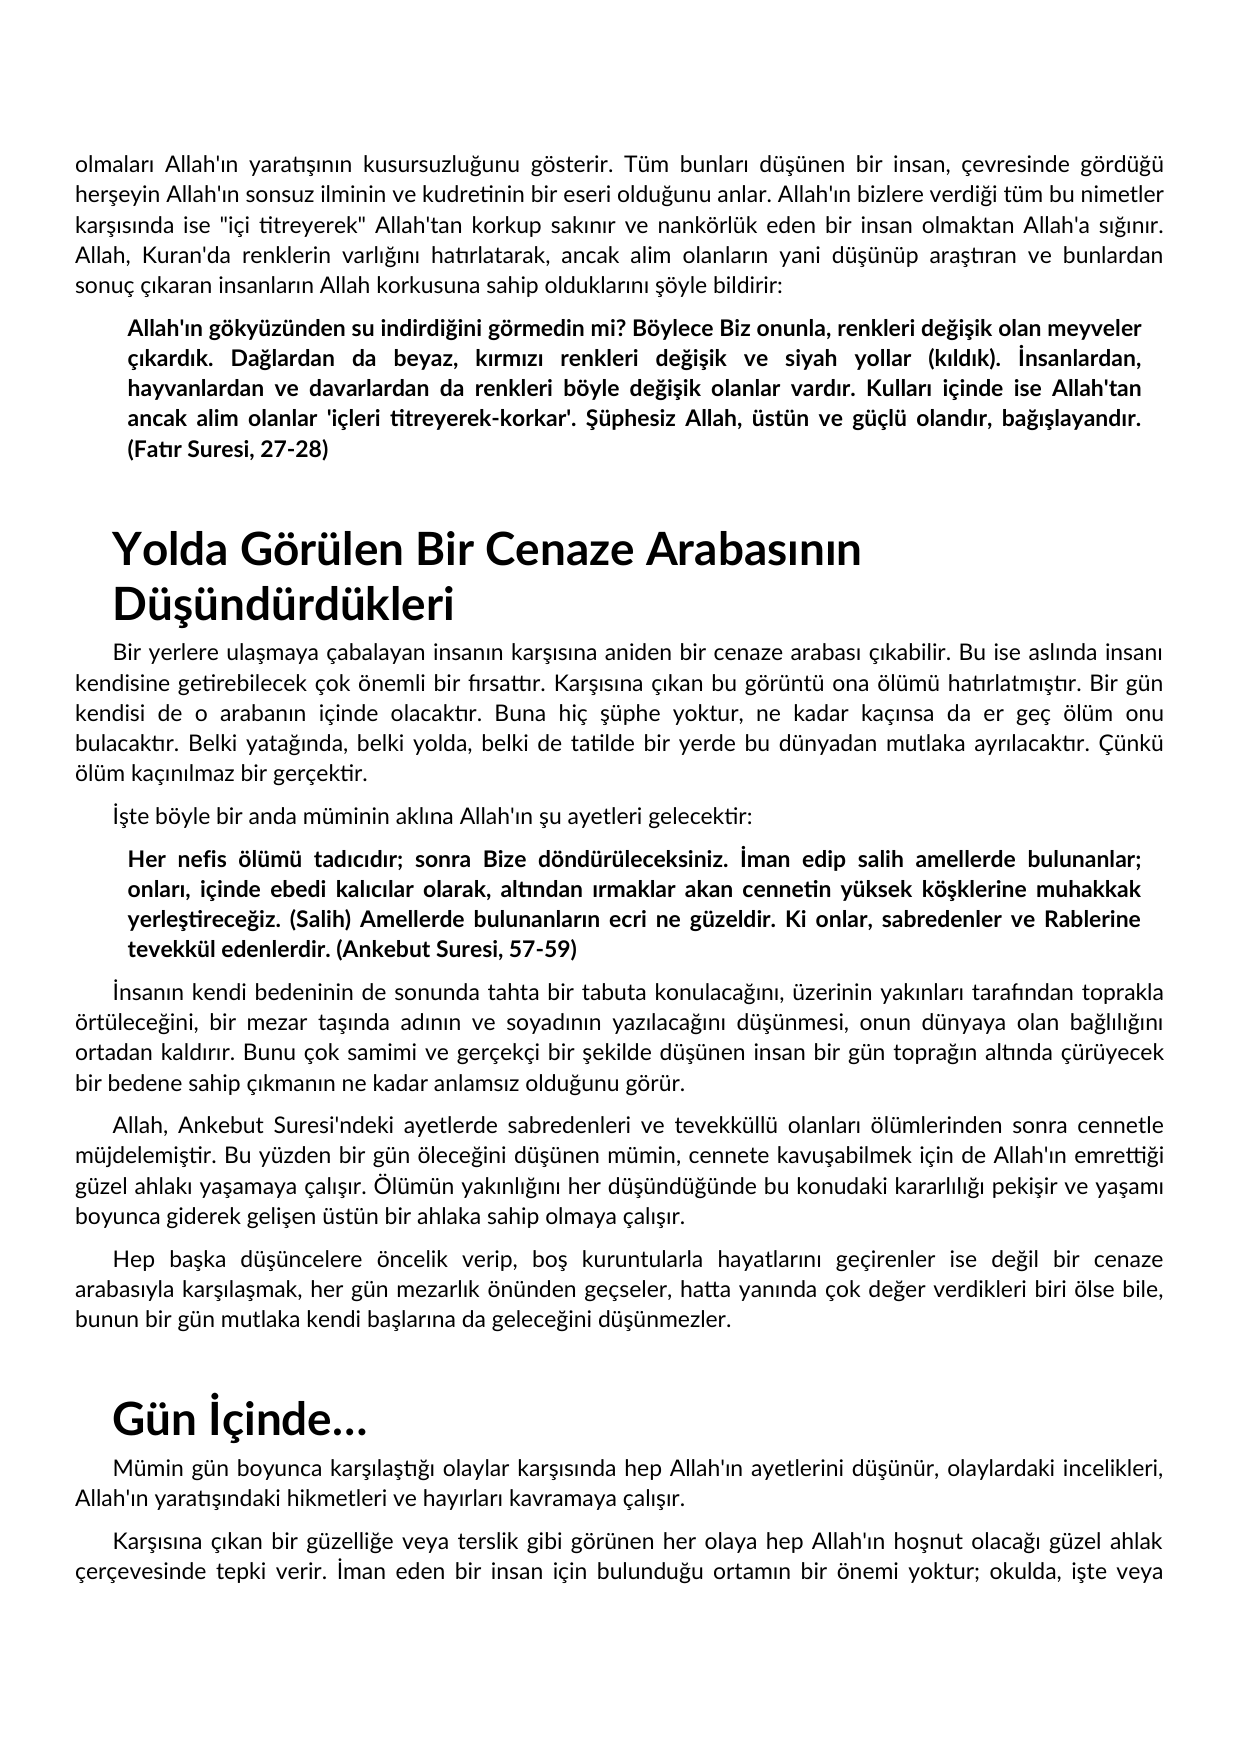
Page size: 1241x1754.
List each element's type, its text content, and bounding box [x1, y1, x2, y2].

text Bir yerlere ulaşmaya çabalayan insanın karşısına aniden bir cenaze arabası çıkabilir. Bu ise aslında insanı kendisine getirebilecek çok önemli bir fırsattır. Karşısına çıkan bu görüntü ona ölümü hatırlatmıştır. Bir gün kendisi de o arabanın içinde olacaktır. Buna hiç şüphe yoktur, ne kadar kaçınsa da er geç ölüm onu bulacaktır. Belki yatağında, belki yolda, belki de tatilde bir yerde bu dünyadan mutlaka ayrılacaktır. Çünkü ölüm kaçınılmaz bir gerçektir. [75, 638, 1165, 786]
text Karşısına çıkan bir güzelliğe veya terslik gibi görünen her olaya hep Allah'ın hoşnut olacağı güzel ahlak çerçevesinde tepki verir. İman eden bir insan için bulunduğu ortamın bir önemi yoktur; okulda, işte veya [75, 1526, 1165, 1584]
text İşte böyle bir anda müminin aklına Allah'ın şu ayetleri gelecektir: [75, 802, 1165, 829]
subtitle Yolda Görülen Bir Cenaze Arabasının Düşündürdükleri [112, 520, 1165, 630]
text olmaları Allah'ın yaratışının kusursuzluğunu gösterir. Tüm bunları düşünen bir insan, çevresinde gördüğü herşeyin Allah'ın sonsuz ilminin ve kudretinin bir eseri olduğunu anlar. Allah'ın bizlere verdiği tüm bu nimetler karşısında ise "içi titreyerek" Allah'tan korkup sakınır ve nankörlük eden bir insan olmaktan Allah'a sığınır. Allah, Kuran'da renklerin varlığını hatırlatarak, ancak alim olanların yani düşünüp araştıran ve bunlardan sonuç çıkaran insanların Allah korkusuna sahip olduklarını şöyle bildirir: [75, 150, 1165, 298]
text Allah, Ankebut Suresi'ndeki ayetlerde sabredenleri ve tevekküllü olanları ölümlerinden sonra cennetle müjdelemiştir. Bu yüzden bir gün öleceğini düşünen mümin, cennete kavuşabilmek için de Allah'ın emrettiği güzel ahlakı yaşamaya çalışır. Ölümün yakınlığını her düşündüğünde bu konudaki kararlılığı pekişir ve yaşamı boyunca giderek gelişen üstün bir ahlaka sahip olmaya çalışır. [75, 1111, 1165, 1229]
text Allah'ın gökyüzünden su indirdiğini görmedin mi? Böylece Biz onunla, renkleri değişik olan meyveler çıkardık. Dağlardan da beyaz, kırmızı renkleri değişik ve siyah yollar (kıldık). İnsanlardan, hayvanlardan ve davarlardan da renkleri böyle değişik olanlar vardır. Kulları içinde ise Allah'tan ancak alim olanlar 'içleri titreyerek-korkar'. Şüphesiz Allah, üstün ve güçlü olandır, bağışlayandır. (Fatır Suresi, 27-28) [127, 313, 1143, 462]
text Mümin gün boyunca karşılaştığı olaylar karşısında hep Allah'ın ayetlerini düşünür, olaylardaki incelikleri, Allah'ın yaratışındaki hikmetleri ve hayırları kavramaya çalışır. [75, 1453, 1165, 1511]
text Hep başka düşüncelere öncelik verip, boş kuruntularla hayatlarını geçirenler ise değil bir cenaze arabasıyla karşılaşmak, her gün mezarlık önünden geçseler, hatta yanında çok değer verdikleri biri ölse bile, bunun bir gün mutlaka kendi başlarına da geleceğini düşünmezler. [75, 1244, 1165, 1332]
text İnsanın kendi bedeninin de sonunda tahta bir tabuta konulacağını, üzerinin yakınları tarafından toprakla örtüleceğini, bir mezar taşında adının ve soyadının yazılacağını düşünmesi, onun dünyaya olan bağlılığını ortadan kaldırır. Bunu çok samimi ve gerçekçi bir şekilde düşünen insan bir gün toprağın altında çürüyecek bir bedene sahip çıkmanın ne kadar anlamsız olduğunu görür. [75, 978, 1165, 1096]
text Her nefis ölümü tadıcıdır; sonra Bize döndürüleceksiniz. İman edip salih amellerde bulunanlar; onları, içinde ebedi kalıcılar olarak, altından ırmaklar akan cennetin yüksek köşklerine muhakkak yerleştireceğiz. (Salih) Amellerde bulunanların ecri ne güzeldir. Ki onlar, sabredenler ve Rablerine tevekkül edenlerdir. (Ankebut Suresi, 57-59) [127, 844, 1143, 962]
subtitle Gün İçinde… [112, 1390, 1165, 1445]
